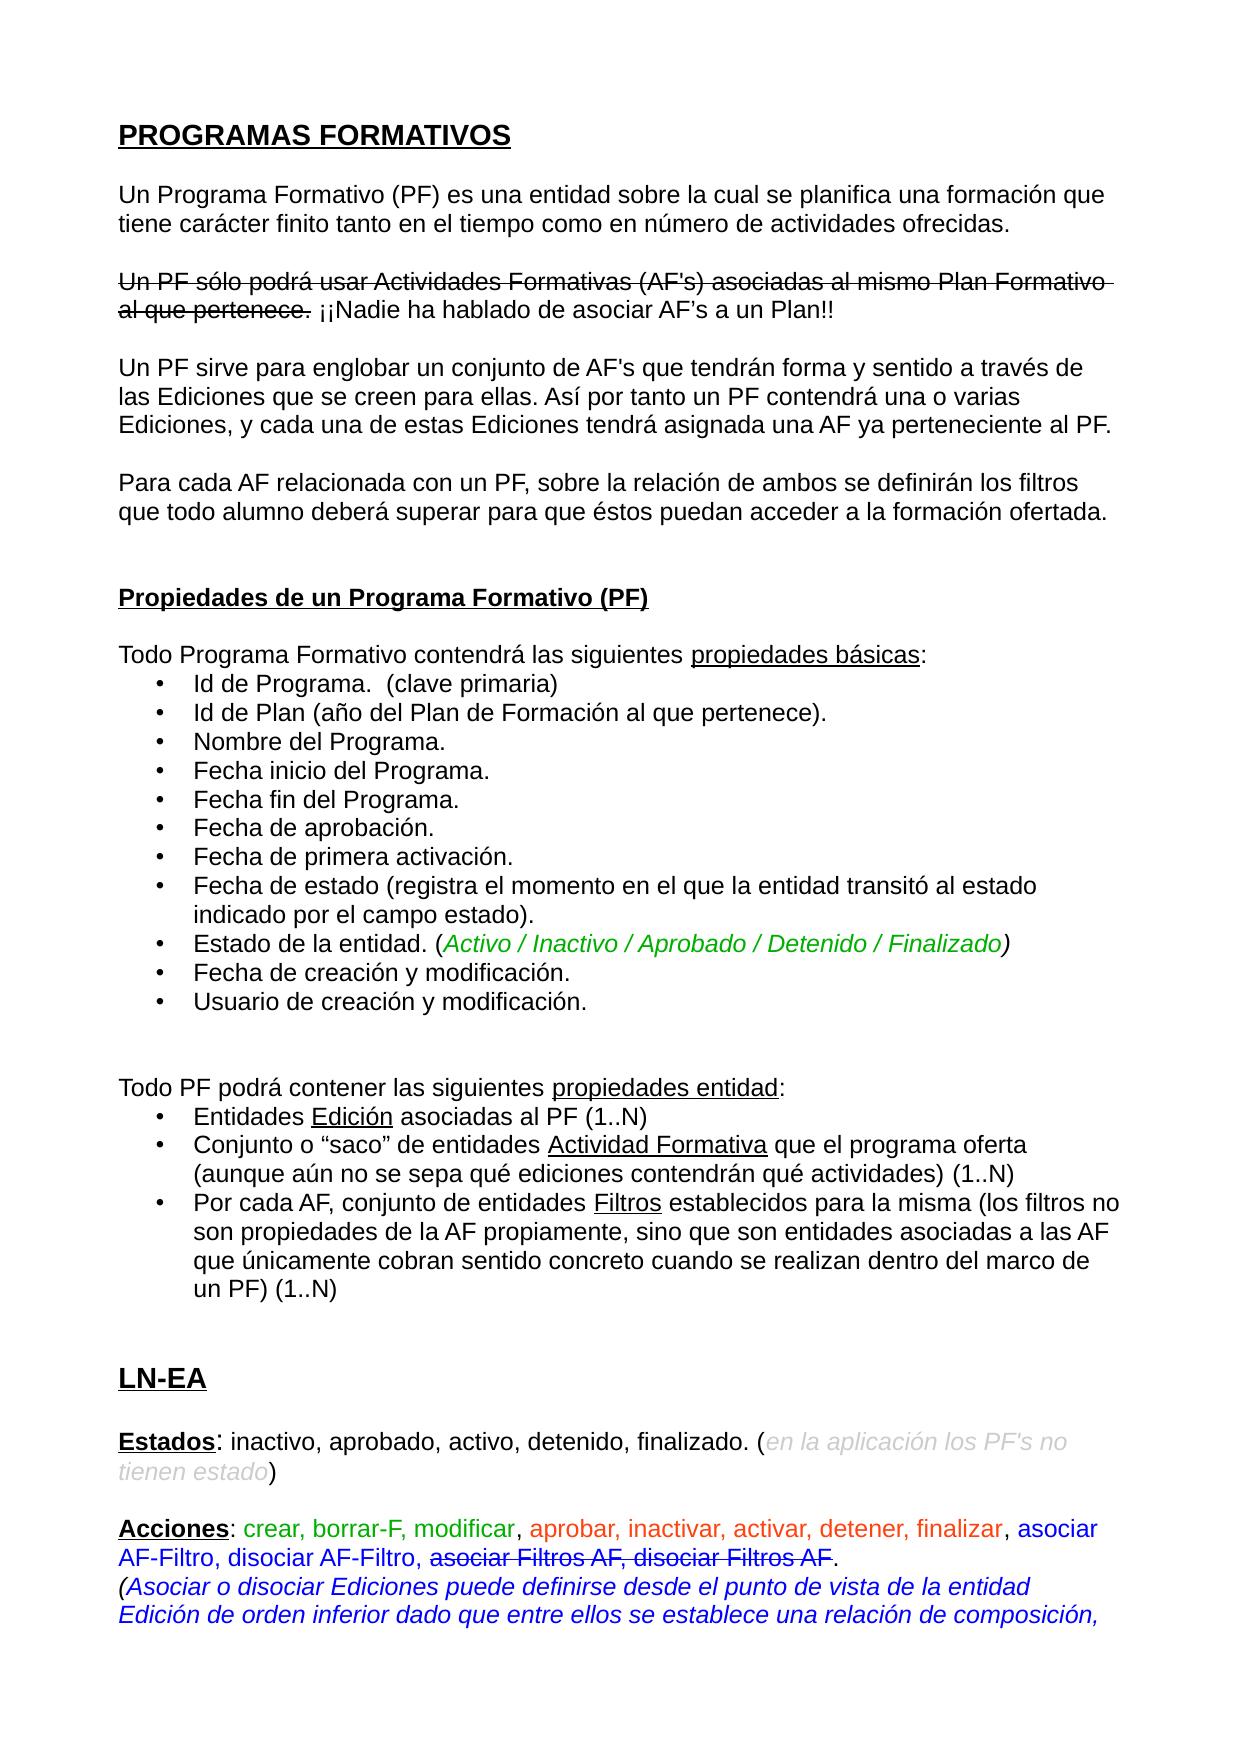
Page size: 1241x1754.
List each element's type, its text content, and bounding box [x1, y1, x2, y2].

list Fecha de primera activación. [156, 842, 1122, 871]
list Id de Programa. (clave primaria) [156, 669, 1122, 698]
list Id de Plan (año del Plan de Formación al que pertenece). [156, 698, 1122, 727]
list Estado de la entidad. (Activo / Inactivo / Aprobado / Detenido / Finalizado) [156, 929, 1122, 958]
text (Asociar o disociar Ediciones puede definirse desde el punto de vista de la entidad Edición de orden inferior dado que entre ellos se establece una relación de composición, [118, 1571, 1122, 1629]
text Todo PF podrá contener las siguientes propiedades entidad: [118, 1073, 1122, 1102]
text Acciones: crear, borrar-F, modificar, aprobar, inactivar, activar, detener, finalizar, asociar AF-Filtro, disociar AF-Filtro, asociar Filtros AF, disociar Filtros AF. [118, 1514, 1122, 1571]
text Todo Programa Formativo contendrá las siguientes propiedades básicas: [118, 640, 1122, 669]
list Fecha de creación y modificación. [156, 958, 1122, 986]
text Estados: inactivo, aprobado, activo, detenido, finalizado. (en la aplicación los PF's no tienen estado) [118, 1423, 1122, 1485]
list Nombre del Programa. [156, 727, 1122, 756]
list Usuario de creación y modificación. [156, 986, 1122, 1015]
text Propiedades de un Programa Formativo (PF) [118, 583, 1122, 612]
text Un Programa Formativo (PF) es una entidad sobre la cual se planifica una formación que tiene carácter finito tanto en el tiempo como en número de actividades ofrecidas. [118, 180, 1122, 238]
list Fecha de estado (registra el momento en el que la entidad transitó al estado indicado por el campo estado). [156, 871, 1122, 929]
list Fecha de aprobación. [156, 813, 1122, 842]
text LN-EA [118, 1361, 1122, 1394]
text PROGRAMAS FORMATIVOS [118, 118, 1122, 152]
list Por cada AF, conjunto de entidades Filtros establecidos para la misma (los filtros no son propiedades de la AF propiamente, sino que son entidades asociadas a las AF que únicamente cobran sentido concreto cuando se realizan dentro del marco de un PF) (1..N) [156, 1188, 1122, 1303]
text Un PF sólo podrá usar Actividades Formativas (AF's) asociadas al mismo Plan Formativo al que pertenece. ¡¡Nadie ha hablado de asociar AF’s a un Plan!! [118, 267, 1122, 324]
text Para cada AF relacionada con un PF, sobre la relación de ambos se definirán los filtros que todo alumno deberá superar para que éstos puedan acceder a la formación ofertada. [118, 468, 1122, 525]
list Entidades Edición asociadas al PF (1..N) [156, 1102, 1122, 1130]
list Conjunto o “saco” de entidades Actividad Formativa que el programa oferta (aunque aún no se sepa qué ediciones contendrán qué actividades) (1..N) [156, 1130, 1122, 1188]
text Un PF sirve para englobar un conjunto de AF's que tendrán forma y sentido a través de las Ediciones que se creen para ellas. Así por tanto un PF contendrá una o varias Ediciones, y cada una de estas Ediciones tendrá asignada una AF ya perteneciente al PF. [118, 353, 1122, 439]
list Fecha inicio del Programa. [156, 756, 1122, 784]
list Fecha fin del Programa. [156, 784, 1122, 813]
